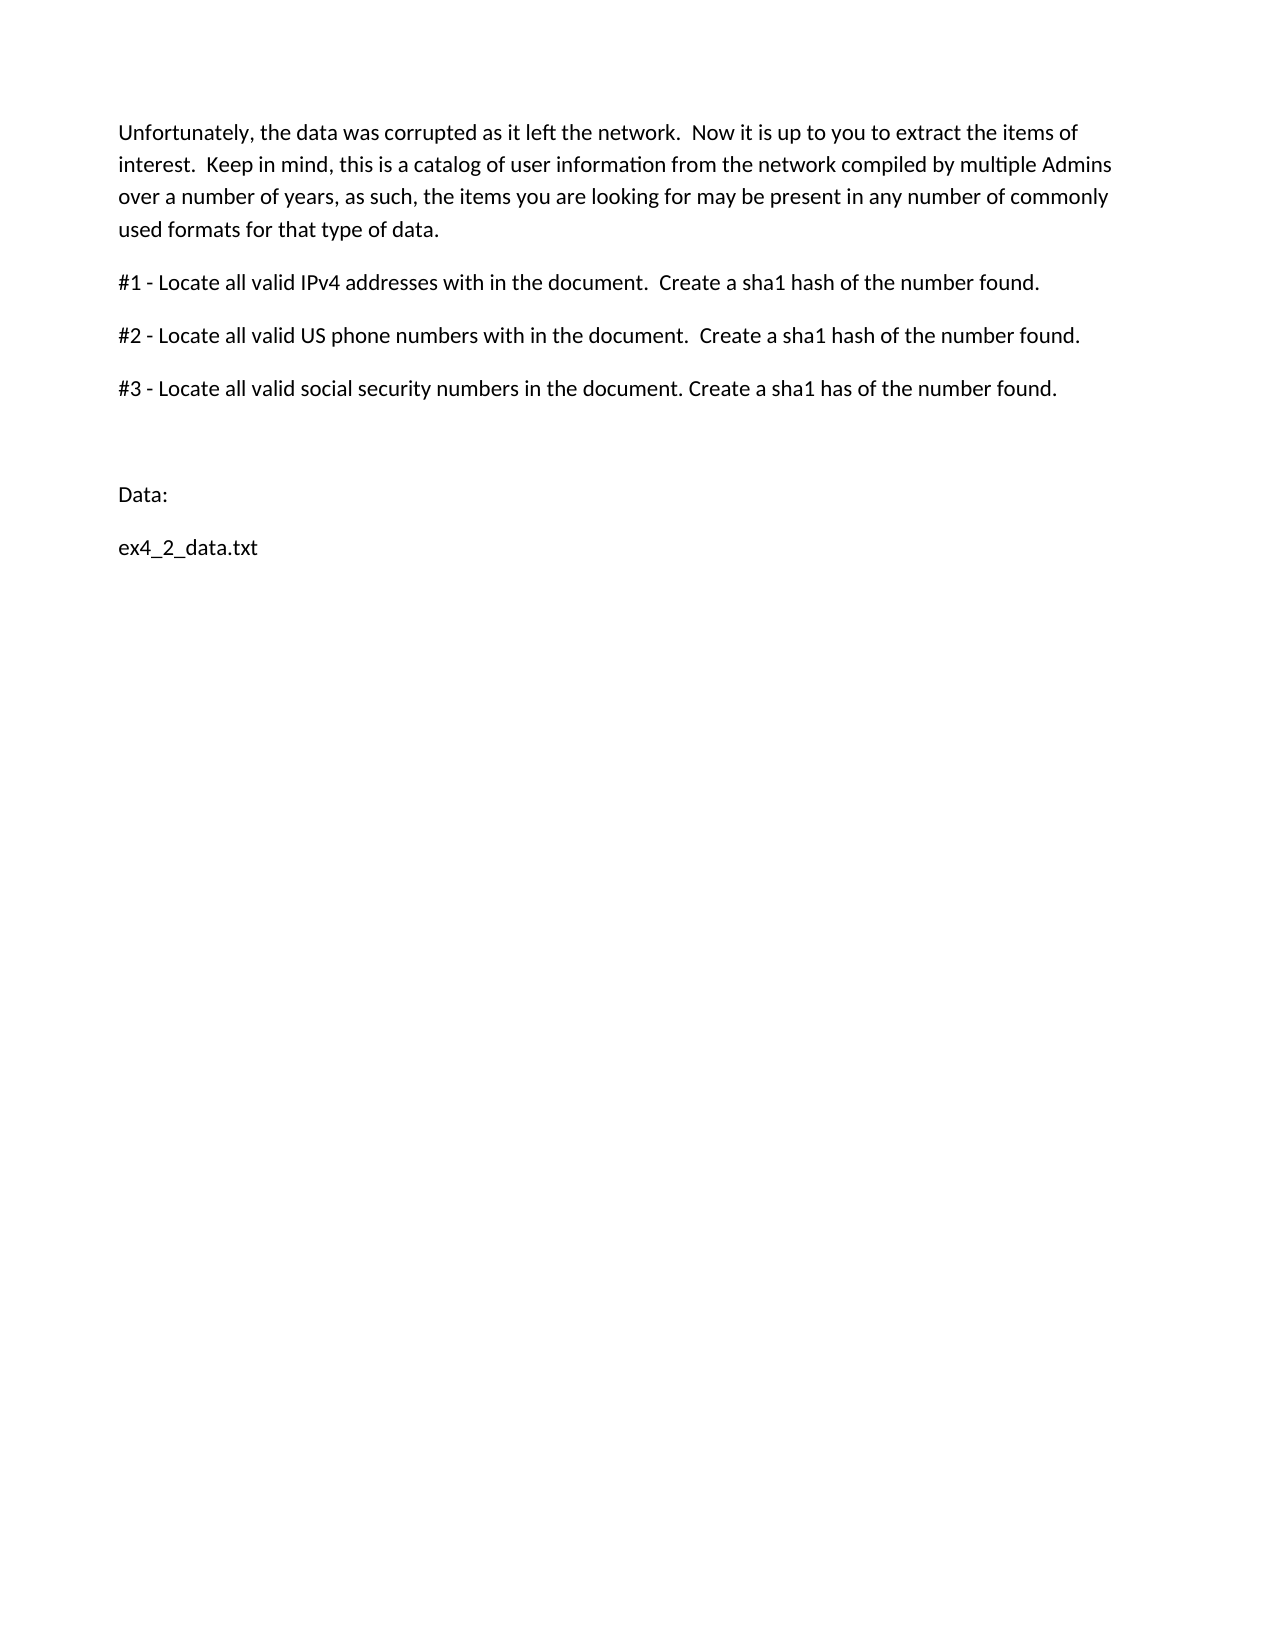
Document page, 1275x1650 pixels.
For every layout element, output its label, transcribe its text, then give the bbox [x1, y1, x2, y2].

text #2 - Locate all valid US phone numbers with in the document. Create a sha1 hash of the number found. [118, 321, 1157, 349]
text #1 - Locate all valid IPv4 addresses with in the document. Create a sha1 hash of the number found. [118, 268, 1157, 296]
text Data: [118, 480, 1157, 508]
text ex4_2_data.txt [118, 533, 1157, 561]
text Unfortunately, the data was corrupted as it left the network. Now it is up to you to extract the items of interest. Keep in mind, this is a catalog of user information from the network compiled by multiple Admins over a number of years, as such, the items you are looking for may be present in any number of commonly used formats for that type of data. [118, 118, 1157, 243]
text #3 - Locate all valid social security numbers in the document. Create a sha1 has of the number found. [118, 374, 1157, 402]
